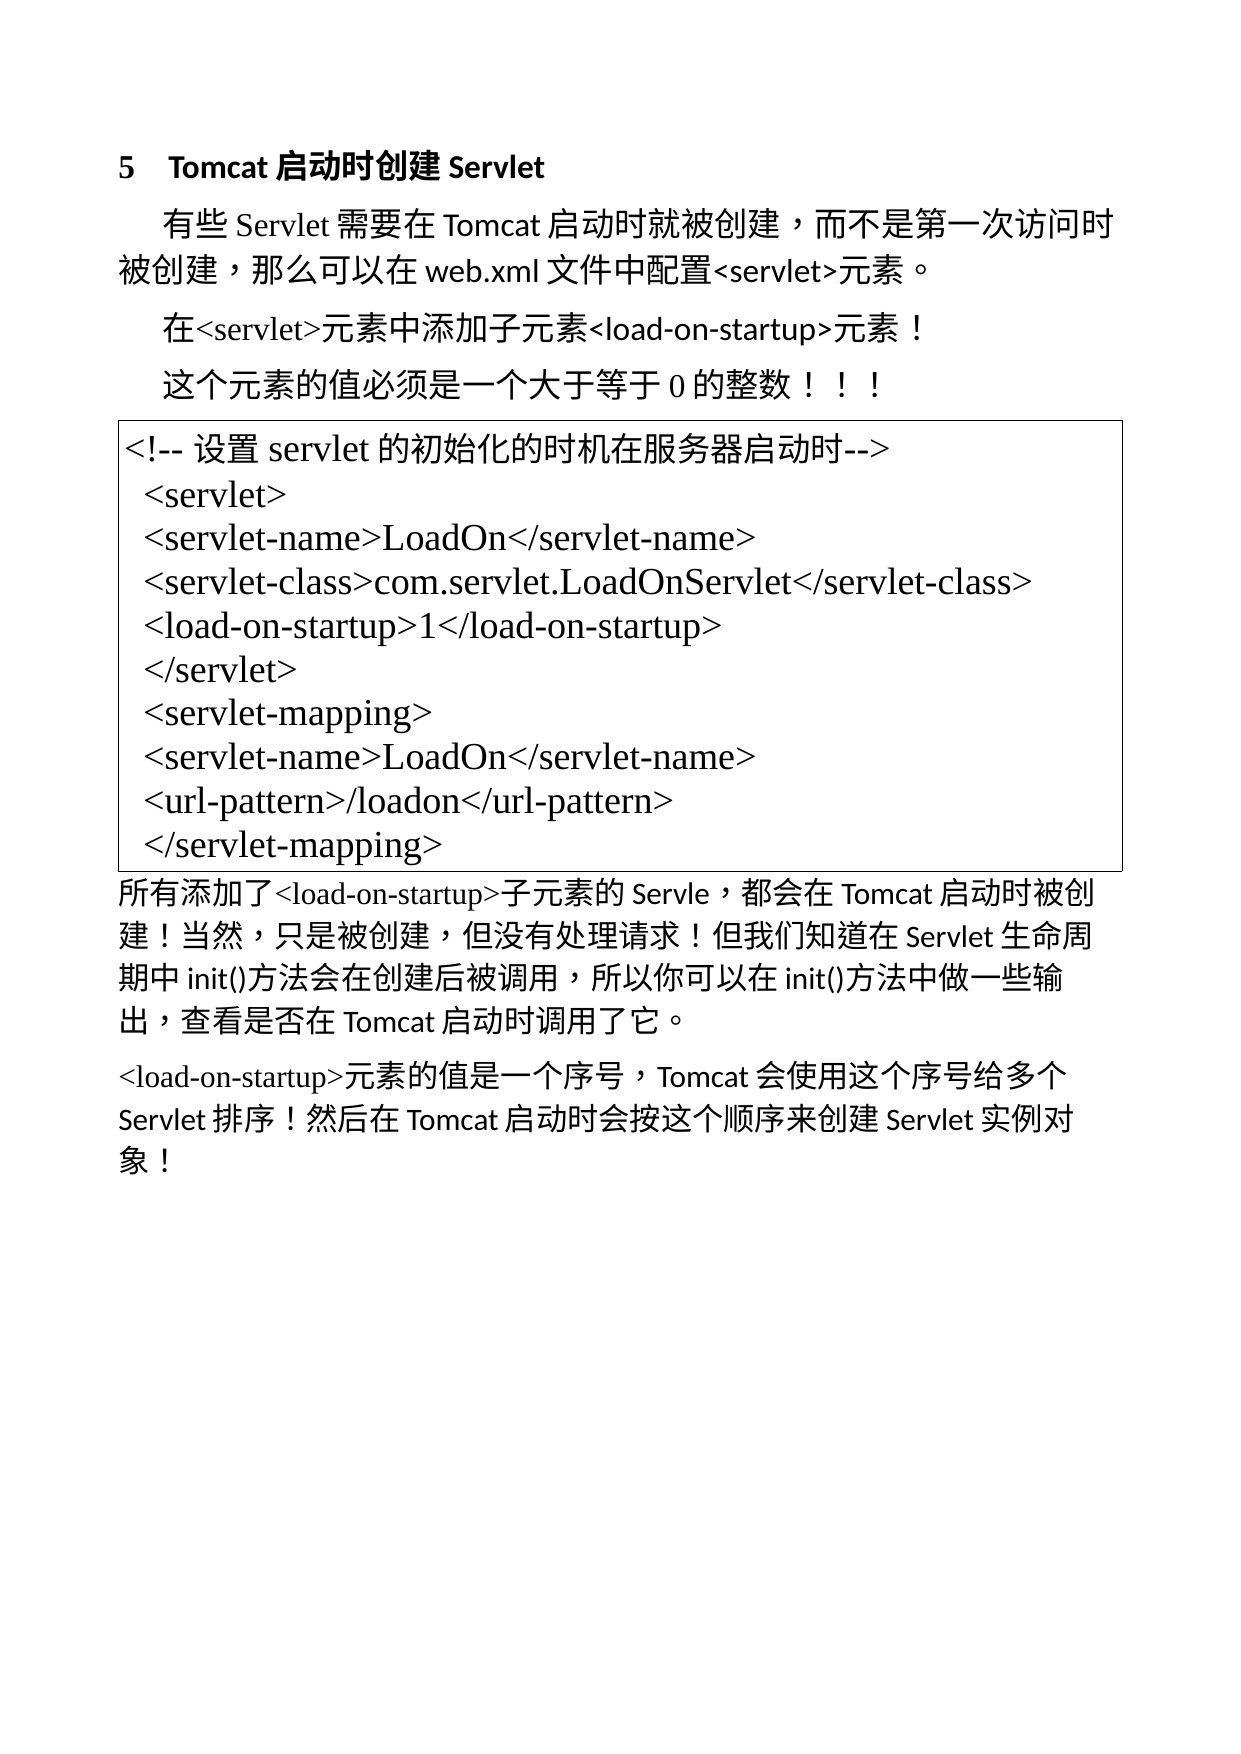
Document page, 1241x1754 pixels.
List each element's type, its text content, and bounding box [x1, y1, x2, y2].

table_header <!-- 设置 servlet的初始化的时机在服务器启动时--> <servlet> <servlet-name>LoadOn</servlet-name> <servlet-class>com.servlet.LoadOnServlet</servlet-class> <load-on-startup>1</load-on-startup> </servlet> <servlet-mapping> <servlet-name>LoadOn</servlet-name> <url-pattern>/loadon</url-pattern> </servlet-mapping> [119, 421, 1122, 871]
text <load-on-startup>元素的值是一个序号，Tomcat会使用这个序号给多个Servlet排序！然后在Tomcat启动时会按这个顺序来创建Servlet实例对象！ [118, 1054, 1122, 1182]
text 这个元素的值必须是一个大于等于0的整数！！！ [118, 362, 1122, 408]
text 有些Servlet需要在Tomcat启动时就被创建，而不是第一次访问时被创建，那么可以在web.xml文件中配置<servlet>元素。 [118, 201, 1122, 292]
text 在<servlet>元素中添加子元素<load-on-startup>元素！ [118, 304, 1122, 350]
subtitle 5 Tomcat启动时创建Servlet [118, 143, 1122, 188]
text 所有添加了<load-on-startup>子元素的Servle，都会在Tomcat启动时被创建！当然，只是被创建，但没有处理请求！但我们知道在Servlet生命周期中init()方法会在创建后被调用，所以你可以在init()方法中做一些输出，查看是否在Tomcat启动时调用了它。 [118, 872, 1122, 1041]
